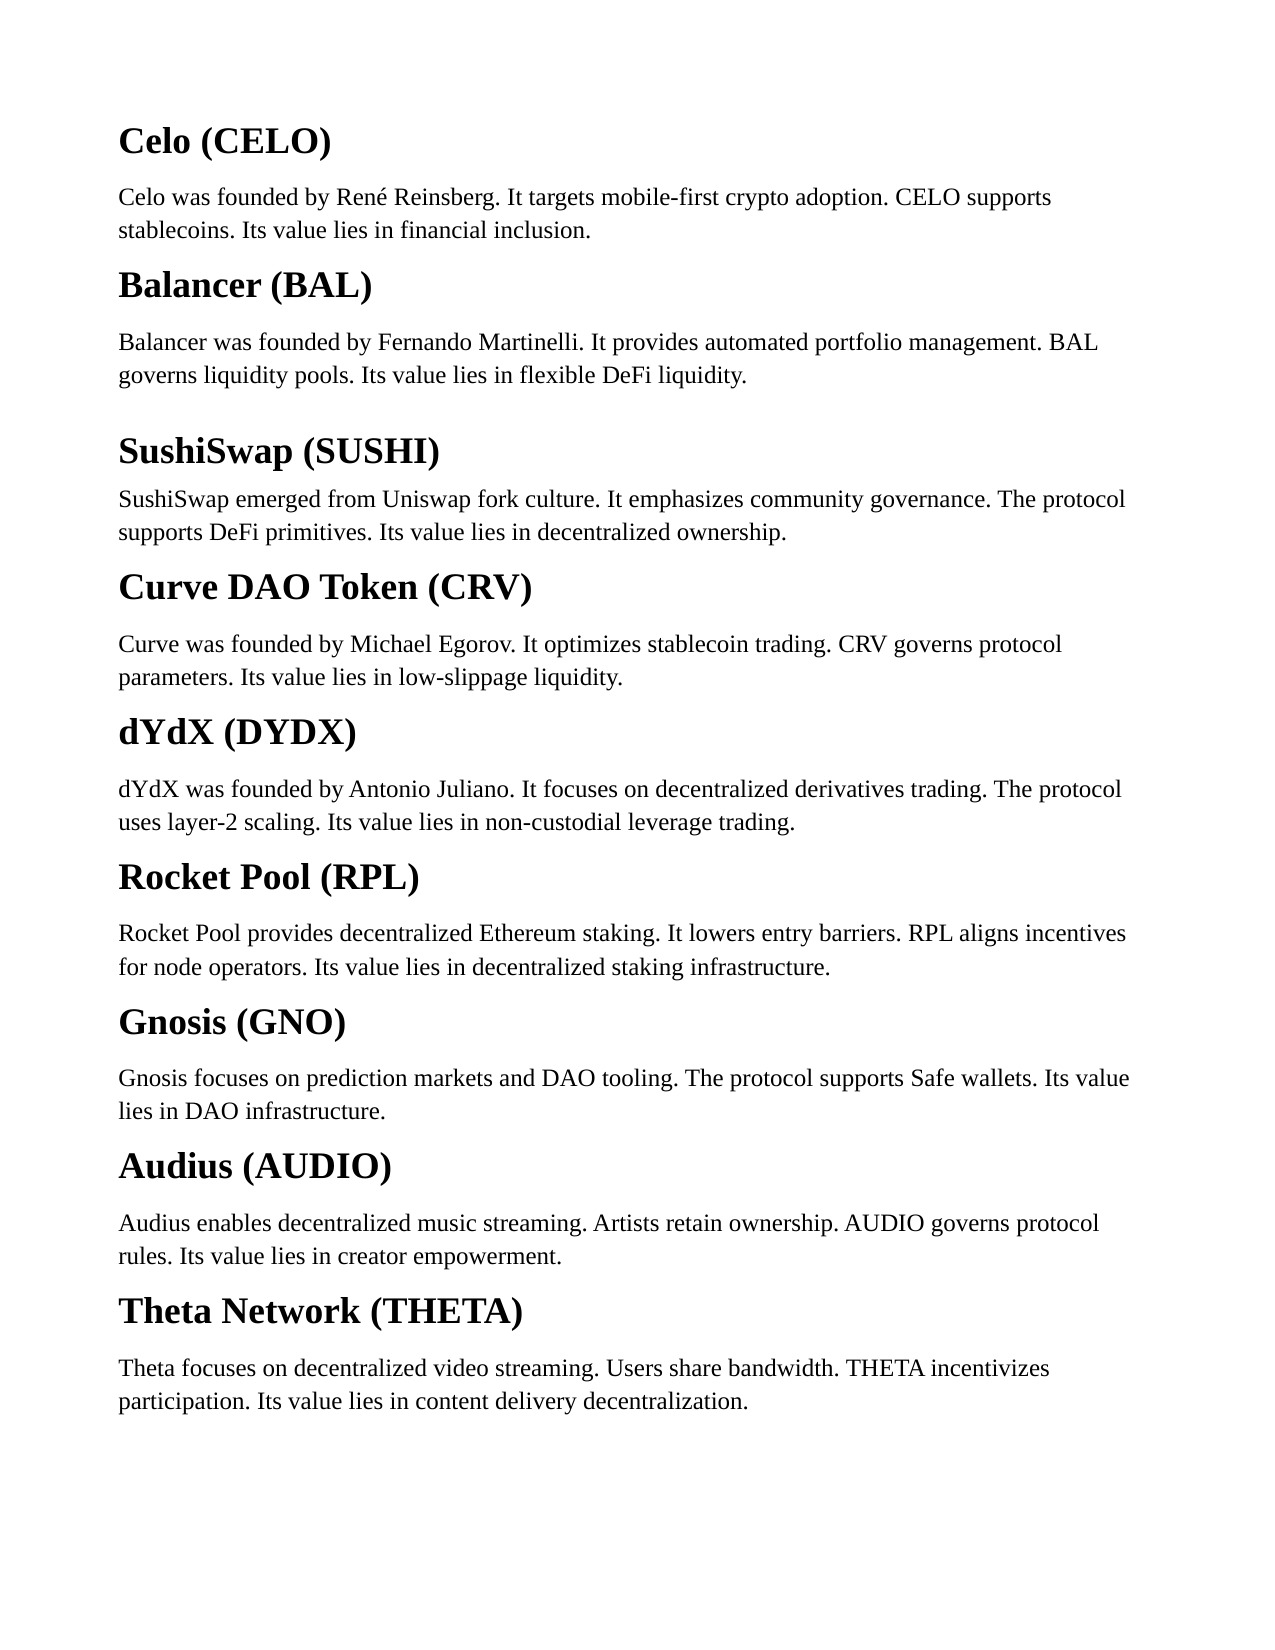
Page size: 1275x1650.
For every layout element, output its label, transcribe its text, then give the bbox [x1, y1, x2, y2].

text Theta focuses on decentralized video streaming. Users share bandwidth. THETA incentivizes participation. Its value lies in content delivery decentralization. [118, 1353, 1157, 1415]
text dYdX was founded by Antonio Juliano. It focuses on decentralized derivatives trading. The protocol uses layer-2 scaling. Its value lies in non-custodial leverage trading. [118, 774, 1157, 836]
text Celo was founded by René Reinsberg. It targets mobile-first crypto adoption. CELO supports stablecoins. Its value lies in financial inclusion. [118, 182, 1157, 244]
subtitle Rocket Pool (RPL) [118, 854, 1157, 897]
subtitle Balancer (BAL) [118, 263, 1157, 306]
subtitle Audius (AUDIO) [118, 1144, 1157, 1187]
text Audius enables decentralized music streaming. Artists retain ownership. AUDIO governs protocol rules. Its value lies in creator empowerment. [118, 1208, 1157, 1270]
subtitle Theta Network (THETA) [118, 1289, 1157, 1332]
subtitle dYdX (DYDX) [118, 709, 1157, 753]
text Balancer was founded by Fernando Martinelli. It provides automated portfolio management. BAL governs liquidity pools. Its value lies in flexible DeFi liquidity. [118, 327, 1157, 389]
text Gnosis focuses on prediction markets and DAO tooling. The protocol supports Safe wallets. Its value lies in DAO infrastructure. [118, 1063, 1157, 1125]
subtitle Curve DAO Token (CRV) [118, 565, 1157, 608]
text Curve was founded by Michael Egorov. It optimizes stablecoin trading. CRV governs protocol parameters. Its value lies in low-slippage liquidity. [118, 629, 1157, 691]
text SushiSwap emerged from Uniswap fork culture. It emphasizes community governance. The protocol supports DeFi primitives. Its value lies in decentralized ownership. [118, 484, 1157, 546]
subtitle Gnosis (GNO) [118, 999, 1157, 1042]
subtitle SushiSwap (SUSHI) [118, 428, 1157, 472]
text Rocket Pool provides decentralized Ethereum staking. It lowers entry barriers. RPL aligns incentives for node operators. Its value lies in decentralized staking infrastructure. [118, 918, 1157, 980]
subtitle Celo (CELO) [118, 118, 1157, 161]
